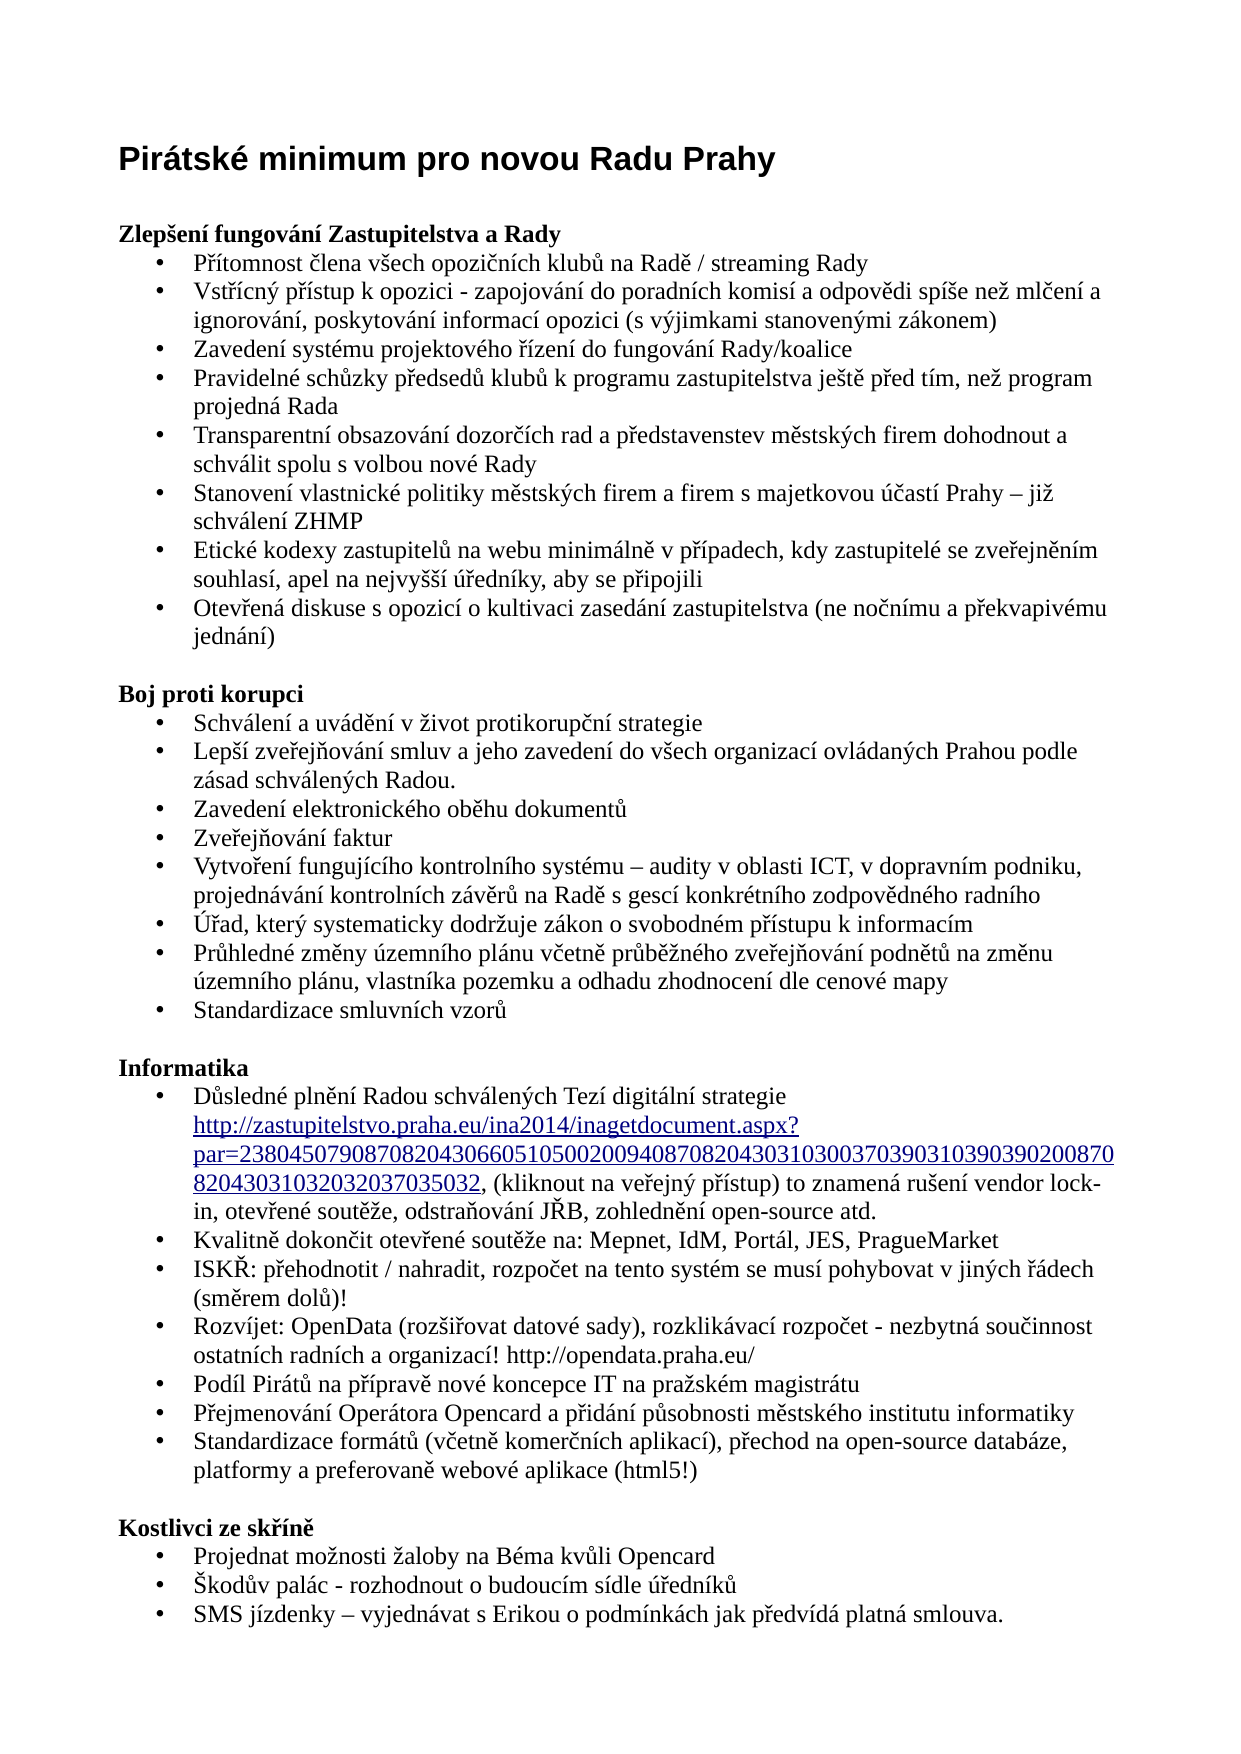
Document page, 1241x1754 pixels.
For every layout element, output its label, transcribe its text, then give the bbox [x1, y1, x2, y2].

text Boj proti korupci [118, 679, 1122, 708]
list Rozvíjet: OpenData (rozšiřovat datové sady), rozklikávací rozpočet - nezbytná součinnost ostatních radních a organizací! http://opendata.praha.eu/ [156, 1311, 1122, 1369]
list Průhledné změny územního plánu včetně průběžného zveřejňování podnětů na změnu územního plánu, vlastníka pozemku a odhadu zhodnocení dle cenové mapy [156, 938, 1122, 995]
list Lepší zveřejňování smluv a jeho zavedení do všech organizací ovládaných Prahou podle zásad schválených Radou. [156, 736, 1122, 794]
list Transparentní obsazování dozorčích rad a představenstev městských firem dohodnout a schválit spolu s volbou nové Rady [156, 420, 1122, 478]
list Škodův palác - rozhodnout o budoucím sídle úředníků [156, 1570, 1122, 1599]
list Standardizace smluvních vzorů [156, 995, 1122, 1024]
list Projednat možnosti žaloby na Béma kvůli Opencard [156, 1541, 1122, 1570]
list Otevřená diskuse s opozicí o kultivaci zasedání zastupitelstva (ne nočnímu a překvapivému jednání) [156, 593, 1122, 650]
list Podíl Pirátů na přípravě nové koncepce IT na pražském magistrátu [156, 1369, 1122, 1398]
list Vytvoření fungujícího kontrolního systému – audity v oblasti ICT, v dopravním podniku, projednávání kontrolních závěrů na Radě s gescí konkrétního zodpovědného radního [156, 851, 1122, 909]
list Schválení a uvádění v život protikorupční strategie [156, 708, 1122, 736]
list Zveřejňování faktur [156, 823, 1122, 851]
list Kvalitně dokončit otevřené soutěže na: Mepnet, IdM, Portál, JES, PragueMarket [156, 1225, 1122, 1254]
list Stanovení vlastnické politiky městských firem a firem s majetkovou účastí Prahy – již schválení ZHMP [156, 478, 1122, 535]
list Zavedení systému projektového řízení do fungování Rady/koalice [156, 334, 1122, 363]
subtitle Pirátské minimum pro novou Radu Prahy [118, 139, 1122, 178]
list ISKŘ: přehodnotit / nahradit, rozpočet na tento systém se musí pohybovat v jiných řádech (směrem dolů)! [156, 1254, 1122, 1311]
list Zavedení elektronického oběhu dokumentů [156, 794, 1122, 823]
text Informatika [118, 1053, 1122, 1081]
list Přítomnost člena všech opozičních klubů na Radě / streaming Rady [156, 248, 1122, 276]
list Důsledné plnění Radou schválených Tezí digitální strategie http://zastupitelstvo.praha.eu/ina2014/inagetdocument.aspx?par=238045079087082043066051050020094087082043031030037039031039039020087082043031032032037035032, (kliknout na veřejný přístup) to znamená rušení vendor lock-in, otevřené soutěže, odstraňování JŘB, zohlednění open-source atd. [156, 1081, 1122, 1225]
list Standardizace formátů (včetně komerčních aplikací), přechod na open-source databáze, platformy a preferovaně webové aplikace (html5!) [156, 1426, 1122, 1484]
list Etické kodexy zastupitelů na webu minimálně v případech, kdy zastupitelé se zveřejněním souhlasí, apel na nejvyšší úředníky, aby se připojili [156, 535, 1122, 593]
text Kostlivci ze skříně [118, 1513, 1122, 1541]
list Vstřícný přístup k opozici - zapojování do poradních komisí a odpovědi spíše než mlčení a ignorování, poskytování informací opozici (s výjimkami stanovenými zákonem) [156, 276, 1122, 334]
list Přejmenování Operátora Opencard a přidání působnosti městského institutu informatiky [156, 1398, 1122, 1426]
list SMS jízdenky – vyjednávat s Erikou o podmínkách jak předvídá platná smlouva. [156, 1599, 1122, 1628]
list Úřad, který systematicky dodržuje zákon o svobodném přístupu k informacím [156, 909, 1122, 938]
text Zlepšení fungování Zastupitelstva a Rady [118, 219, 1122, 248]
list Pravidelné schůzky předsedů klubů k programu zastupitelstva ještě před tím, než program projedná Rada [156, 363, 1122, 420]
